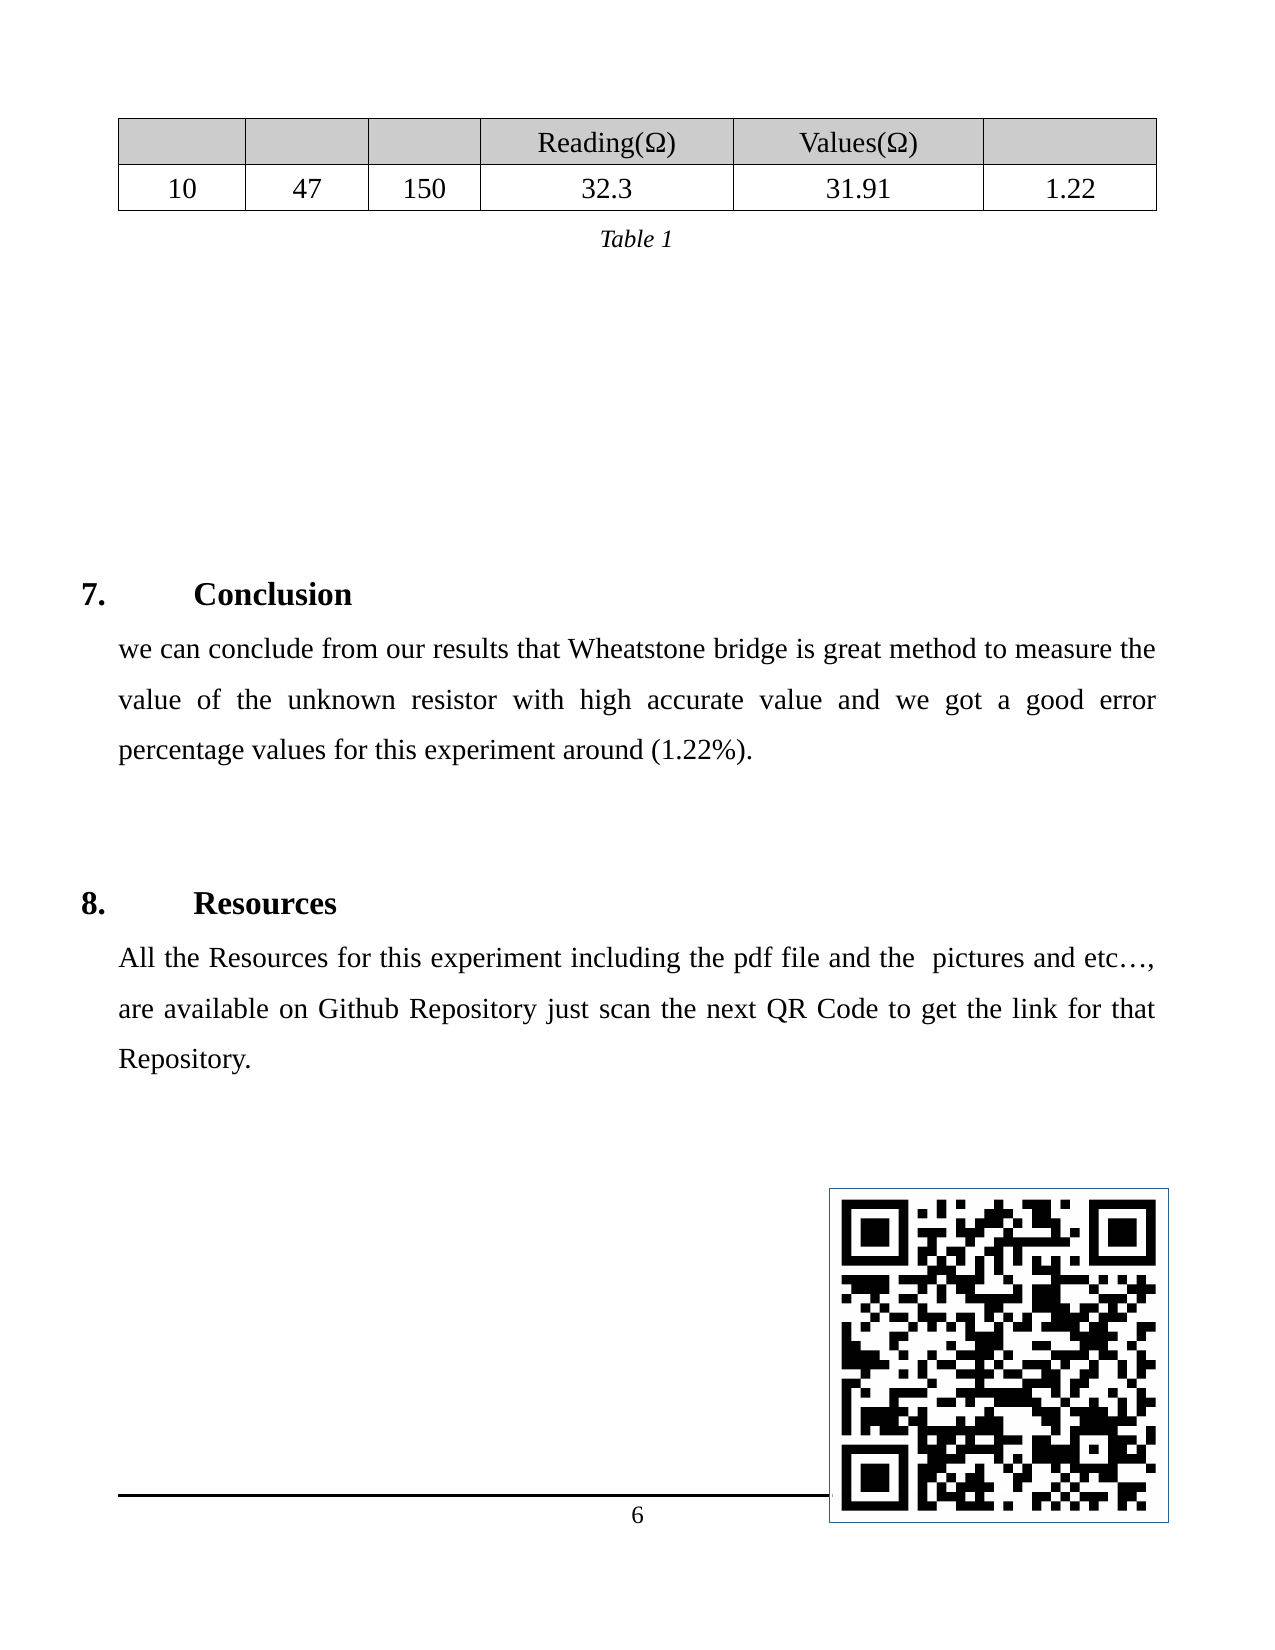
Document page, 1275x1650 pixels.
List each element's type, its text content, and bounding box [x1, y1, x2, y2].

table_header Reading(Ω) [481, 119, 733, 164]
table_cell 47 [246, 165, 368, 210]
list we can conclude from our results that Wheatstone bridge is great method to measure the value of the unknown resistor with high accurate value and we got a good error percentage values for this experiment around (1.22%). [81, 632, 1157, 766]
table_header [246, 119, 368, 164]
table_header [984, 119, 1156, 164]
table_cell 150 [369, 165, 480, 210]
table_cell 10 [119, 165, 245, 210]
text Table 1 [118, 224, 1157, 252]
list Conclusion [81, 574, 1157, 612]
table_cell 31.91 [734, 165, 983, 210]
table_header Values(Ω) [734, 119, 983, 164]
table_header [119, 119, 245, 164]
table_cell 1.22 [984, 165, 1156, 210]
table_cell 32.3 [481, 165, 733, 210]
table_header [369, 119, 480, 164]
list Resources [81, 883, 1157, 921]
text All the Resources for this experiment including the pdf file and the pictures and etc…, are available on Github Repository just scan the next QR Code to get the link for that Repository. [81, 941, 1157, 1075]
picture [832, 1190, 1165, 1520]
